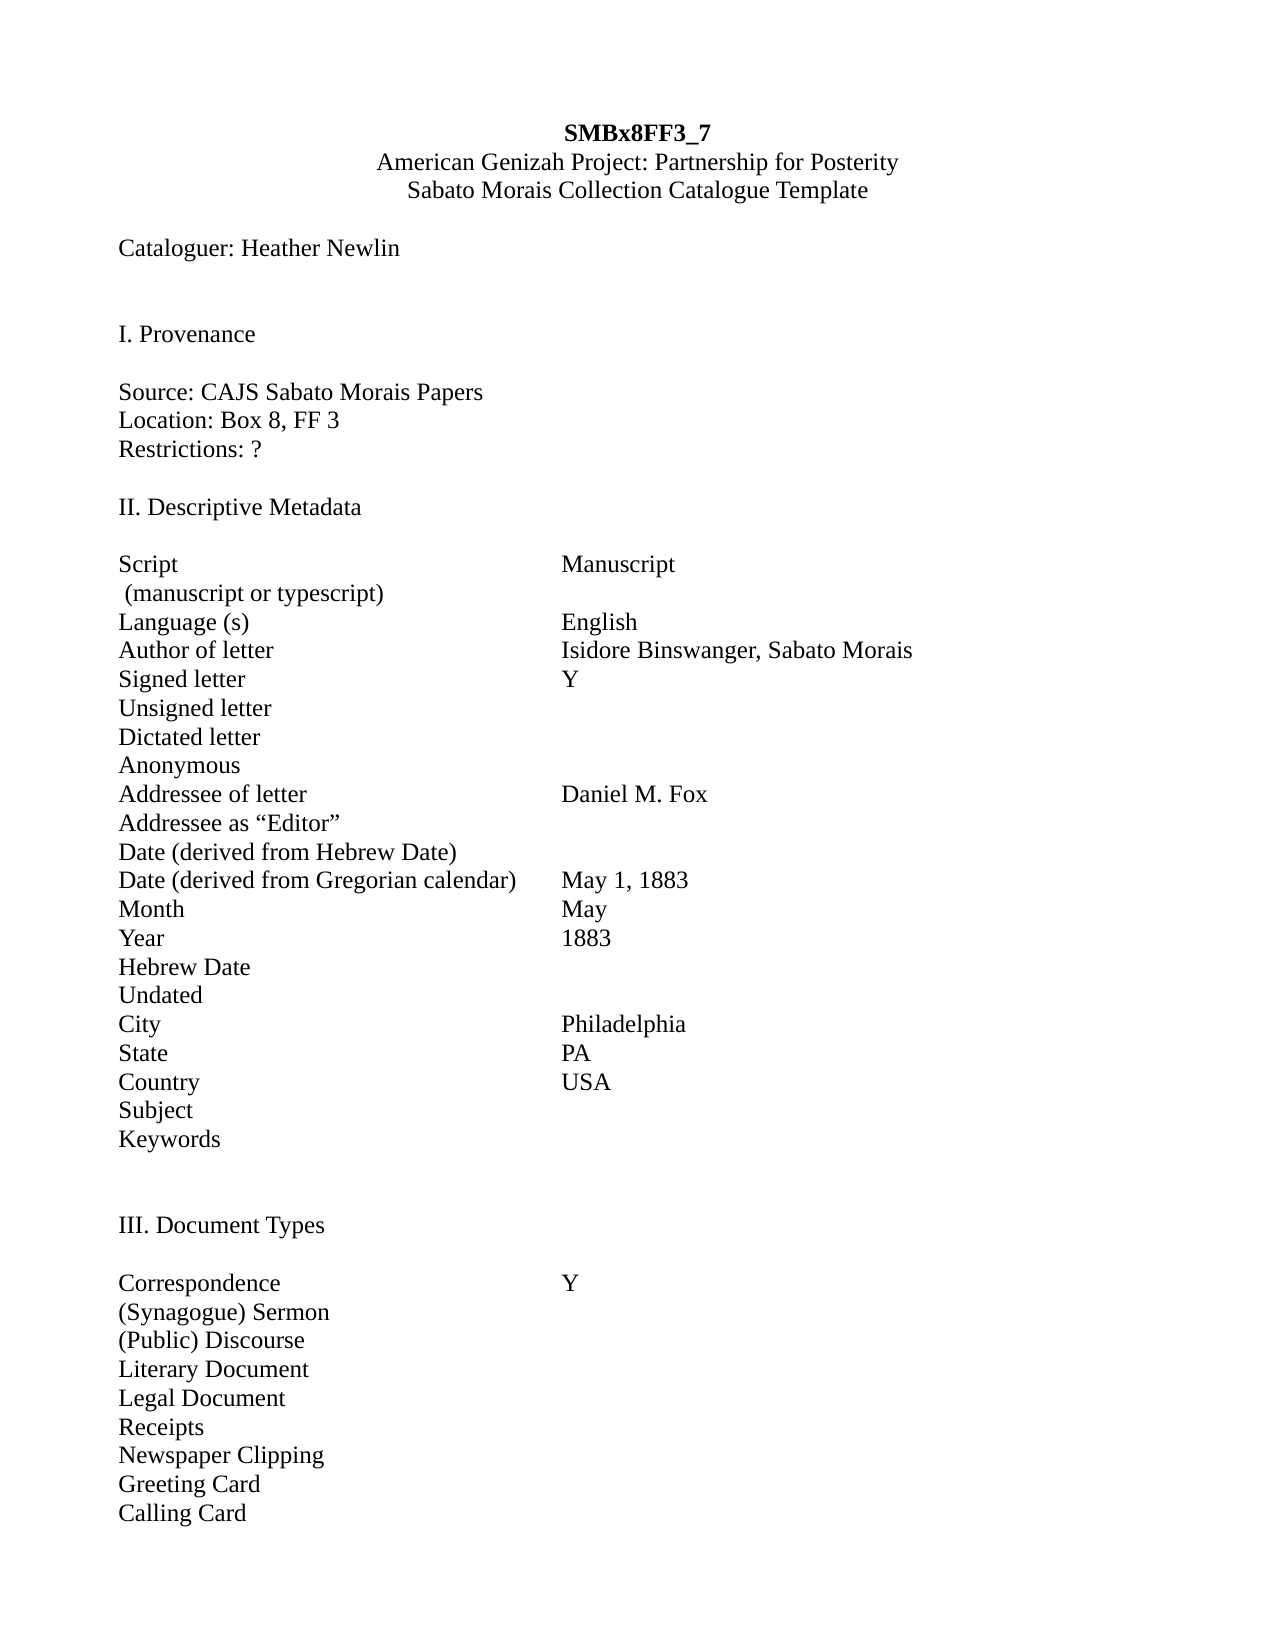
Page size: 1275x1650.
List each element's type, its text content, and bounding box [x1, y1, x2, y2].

text Literary Document [118, 1354, 1157, 1383]
text Date (derived from Hebrew Date) [118, 837, 1157, 866]
text Sabato Morais Collection Catalogue Template [118, 176, 1157, 204]
text Addressee of letter Daniel M. Fox [118, 779, 1157, 808]
text Date (derived from Gregorian calendar) May 1, 1883 [118, 866, 1157, 894]
text Calling Card [118, 1498, 1157, 1527]
text Author of letter Isidore Binswanger, Sabato Morais [118, 636, 1157, 664]
text Addressee as “Editor” [118, 808, 1157, 837]
text Language (s) English [118, 607, 1157, 636]
text Month May [118, 894, 1157, 923]
text Undated [118, 981, 1157, 1009]
text Hebrew Date [118, 952, 1157, 981]
text SMBx8FF3_7 [118, 118, 1157, 147]
text City Philadelphia [118, 1009, 1157, 1038]
text Restrictions: ? [118, 434, 1157, 463]
text Signed letter Y [118, 664, 1157, 693]
text Script Manuscript [118, 549, 1157, 578]
text Unsigned letter [118, 693, 1157, 722]
text Country USA [118, 1067, 1157, 1096]
text Subject [118, 1096, 1157, 1124]
text I. Provenance [118, 319, 1157, 348]
text (Synagogue) Sermon [118, 1297, 1157, 1326]
text Receipts [118, 1412, 1157, 1441]
text Cataloguer: Heather Newlin [118, 233, 1157, 262]
text Source: CAJS Sabato Morais Papers [118, 377, 1157, 406]
text American Genizah Project: Partnership for Posterity [118, 147, 1157, 176]
text (manuscript or typescript) [118, 578, 1157, 607]
text Keywords [118, 1124, 1157, 1153]
text (Public) Discourse [118, 1326, 1157, 1354]
text Anonymous [118, 751, 1157, 779]
text Newspaper Clipping [118, 1441, 1157, 1469]
text Location: Box 8, FF 3 [118, 406, 1157, 434]
text State PA [118, 1038, 1157, 1067]
text Legal Document [118, 1383, 1157, 1412]
text II. Descriptive Metadata [118, 492, 1157, 521]
text Greeting Card [118, 1469, 1157, 1498]
text III. Document Types [118, 1211, 1157, 1239]
text Dictated letter [118, 722, 1157, 751]
text Year 1883 [118, 923, 1157, 952]
text Correspondence Y [118, 1268, 1157, 1297]
